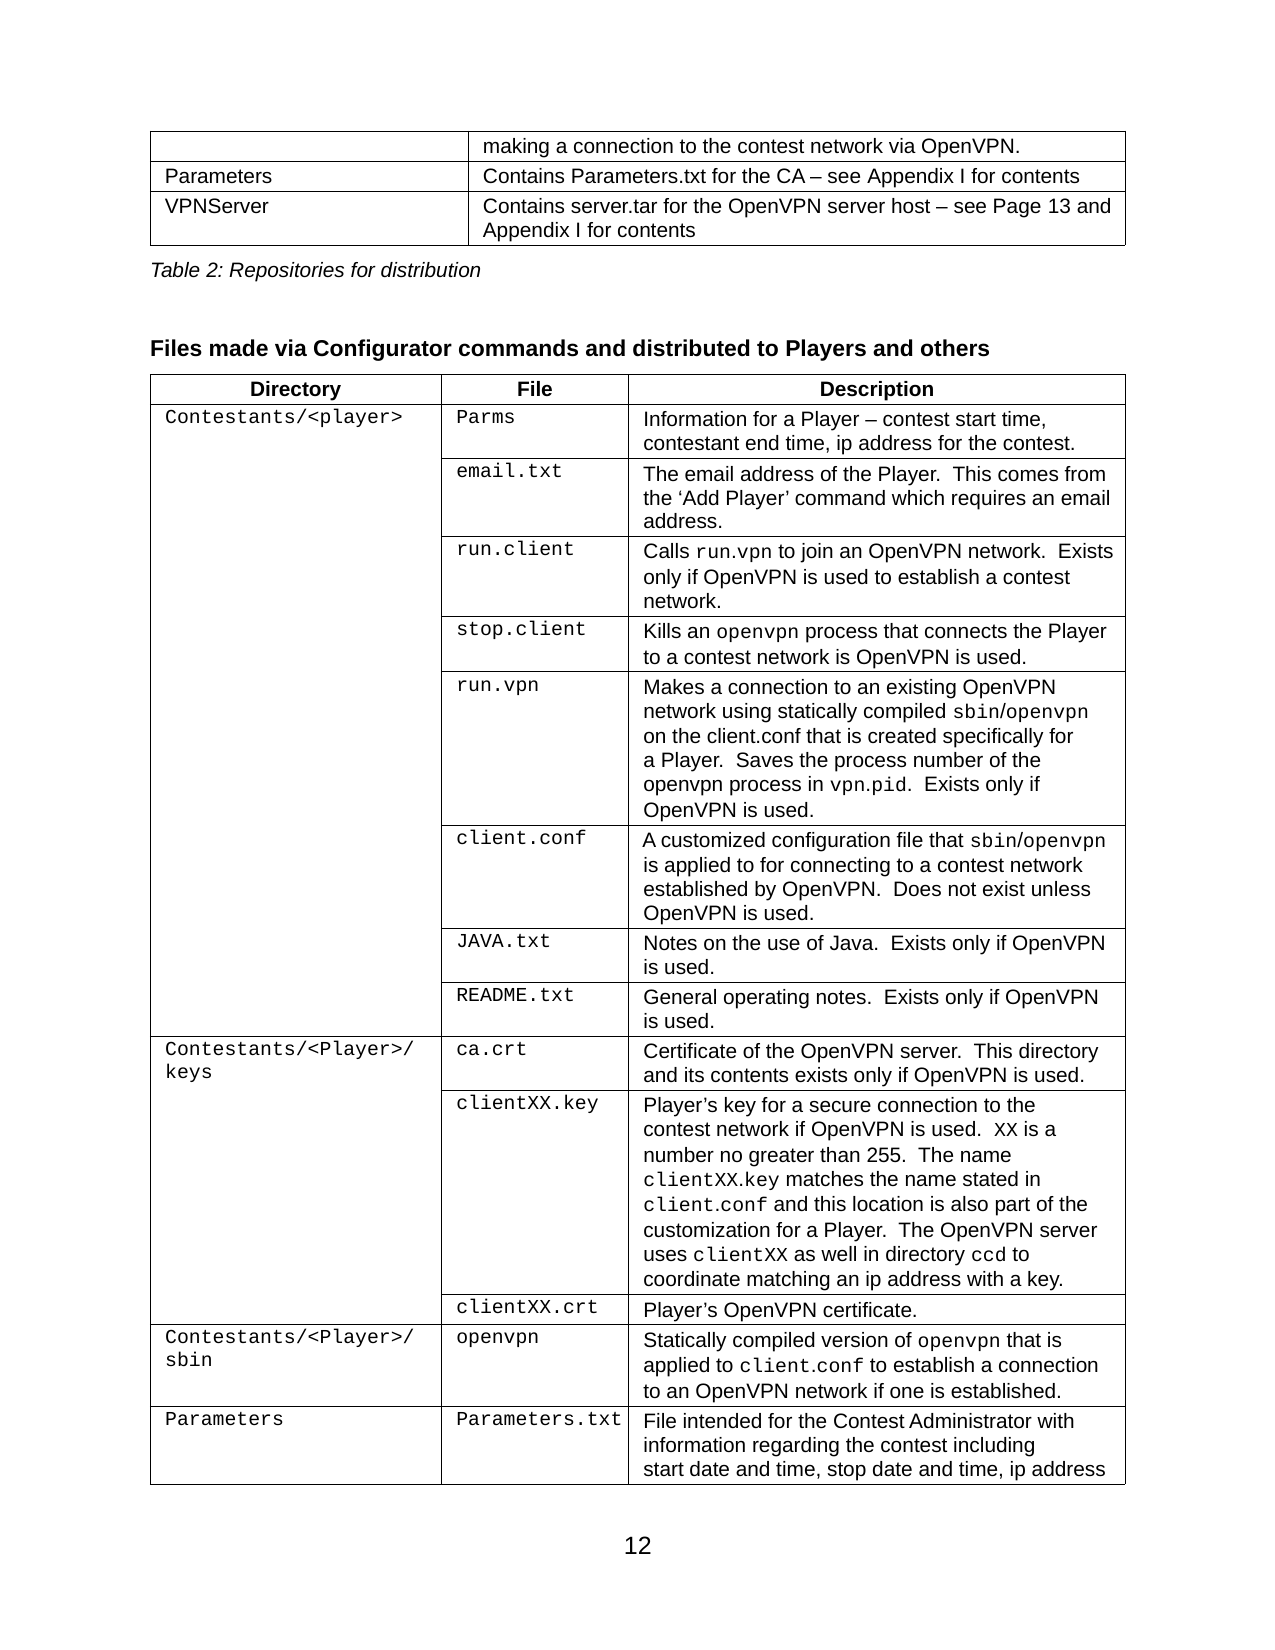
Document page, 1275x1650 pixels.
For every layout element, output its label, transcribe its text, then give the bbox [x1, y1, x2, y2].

text Table 2: Repositories for distribution [150, 257, 1125, 281]
table_cell Kills an openvpn process that connects the Player to a contest network is OpenVPN is used. [629, 617, 1125, 671]
table_cell clientXX.key [442, 1091, 628, 1294]
table_cell Notes on the use of Java. Exists only if OpenVPN is used. [629, 929, 1125, 982]
table_header Directory [151, 375, 441, 404]
table_cell run.client [442, 537, 628, 616]
table_cell General operating notes. Exists only if OpenVPN is used. [629, 983, 1125, 1036]
table_cell Contestants/<Player>/ sbin [151, 1325, 441, 1406]
table_cell [151, 132, 468, 161]
table_cell Parameters.txt [442, 1407, 628, 1483]
table_cell Player’s key for a secure connection to the contest network if OpenVPN is used. XX is a number no greater than 255. The name clientXX.key matches the name stated in client.conf and this location is also part of the customization for a Player. The OpenVPN server uses clientXX as well in directory ccd to coordinate matching an ip address with a key. [629, 1091, 1125, 1294]
table_cell Statically compiled version of openvpn that is applied to client.conf to establish a connection to an OpenVPN network if one is established. [629, 1325, 1125, 1406]
table_cell Contains Parameters.txt for the CA – see Appendix I for contents [469, 162, 1125, 191]
subtitle Files made via Configurator commands and distributed to Players and others [150, 335, 1125, 362]
table_cell making a connection to the contest network via OpenVPN. [469, 132, 1125, 161]
table_cell run.vpn [442, 672, 628, 824]
table_cell The email address of the Player. This comes from the ‘Add Player’ command which requires an email address. [629, 459, 1125, 536]
table_cell client.conf [442, 826, 628, 928]
table_cell A customized configuration file that sbin/openvpn is applied to for connecting to a contest network established by OpenVPN. Does not exist unless OpenVPN is used. [629, 826, 1125, 928]
table_cell Calls run.vpn to join an OpenVPN network. Exists only if OpenVPN is used to establish a contest network. [629, 537, 1125, 616]
table_cell VPNServer [151, 192, 468, 245]
table_cell Player’s OpenVPN certificate. [629, 1295, 1125, 1324]
table_cell Information for a Player – contest start time, contestant end time, ip address for the contest. [629, 405, 1125, 458]
table_cell README.txt [442, 983, 628, 1036]
table_cell email.txt [442, 459, 628, 536]
table_cell Parms [442, 405, 628, 458]
table_cell clientXX.crt [442, 1295, 628, 1324]
table_cell Parameters [151, 162, 468, 191]
table_cell stop.client [442, 617, 628, 671]
table_cell Makes a connection to an existing OpenVPN network using statically compiled sbin/openvpn on the client.conf that is created specifically for a Player. Saves the process number of the openvpn process in vpn.pid. Exists only if OpenVPN is used. [629, 672, 1125, 824]
table_cell File intended for the Contest Administrator with information regarding the contest including start date and time, stop date and time, ip address [629, 1407, 1125, 1483]
table_header Description [629, 375, 1125, 404]
table_cell Contains server.tar for the OpenVPN server host – see Page 13 and Appendix I for contents [469, 192, 1125, 245]
table_cell ca.crt [442, 1037, 628, 1090]
table_cell Contestants/<Player>/ keys [151, 1037, 441, 1324]
table_cell Contestants/<player> [151, 405, 441, 1036]
table_cell Certificate of the OpenVPN server. This directory and its contents exists only if OpenVPN is used. [629, 1037, 1125, 1090]
table_cell openvpn [442, 1325, 628, 1406]
table_cell JAVA.txt [442, 929, 628, 982]
table_header File [442, 375, 628, 404]
table_cell Parameters [151, 1407, 441, 1483]
